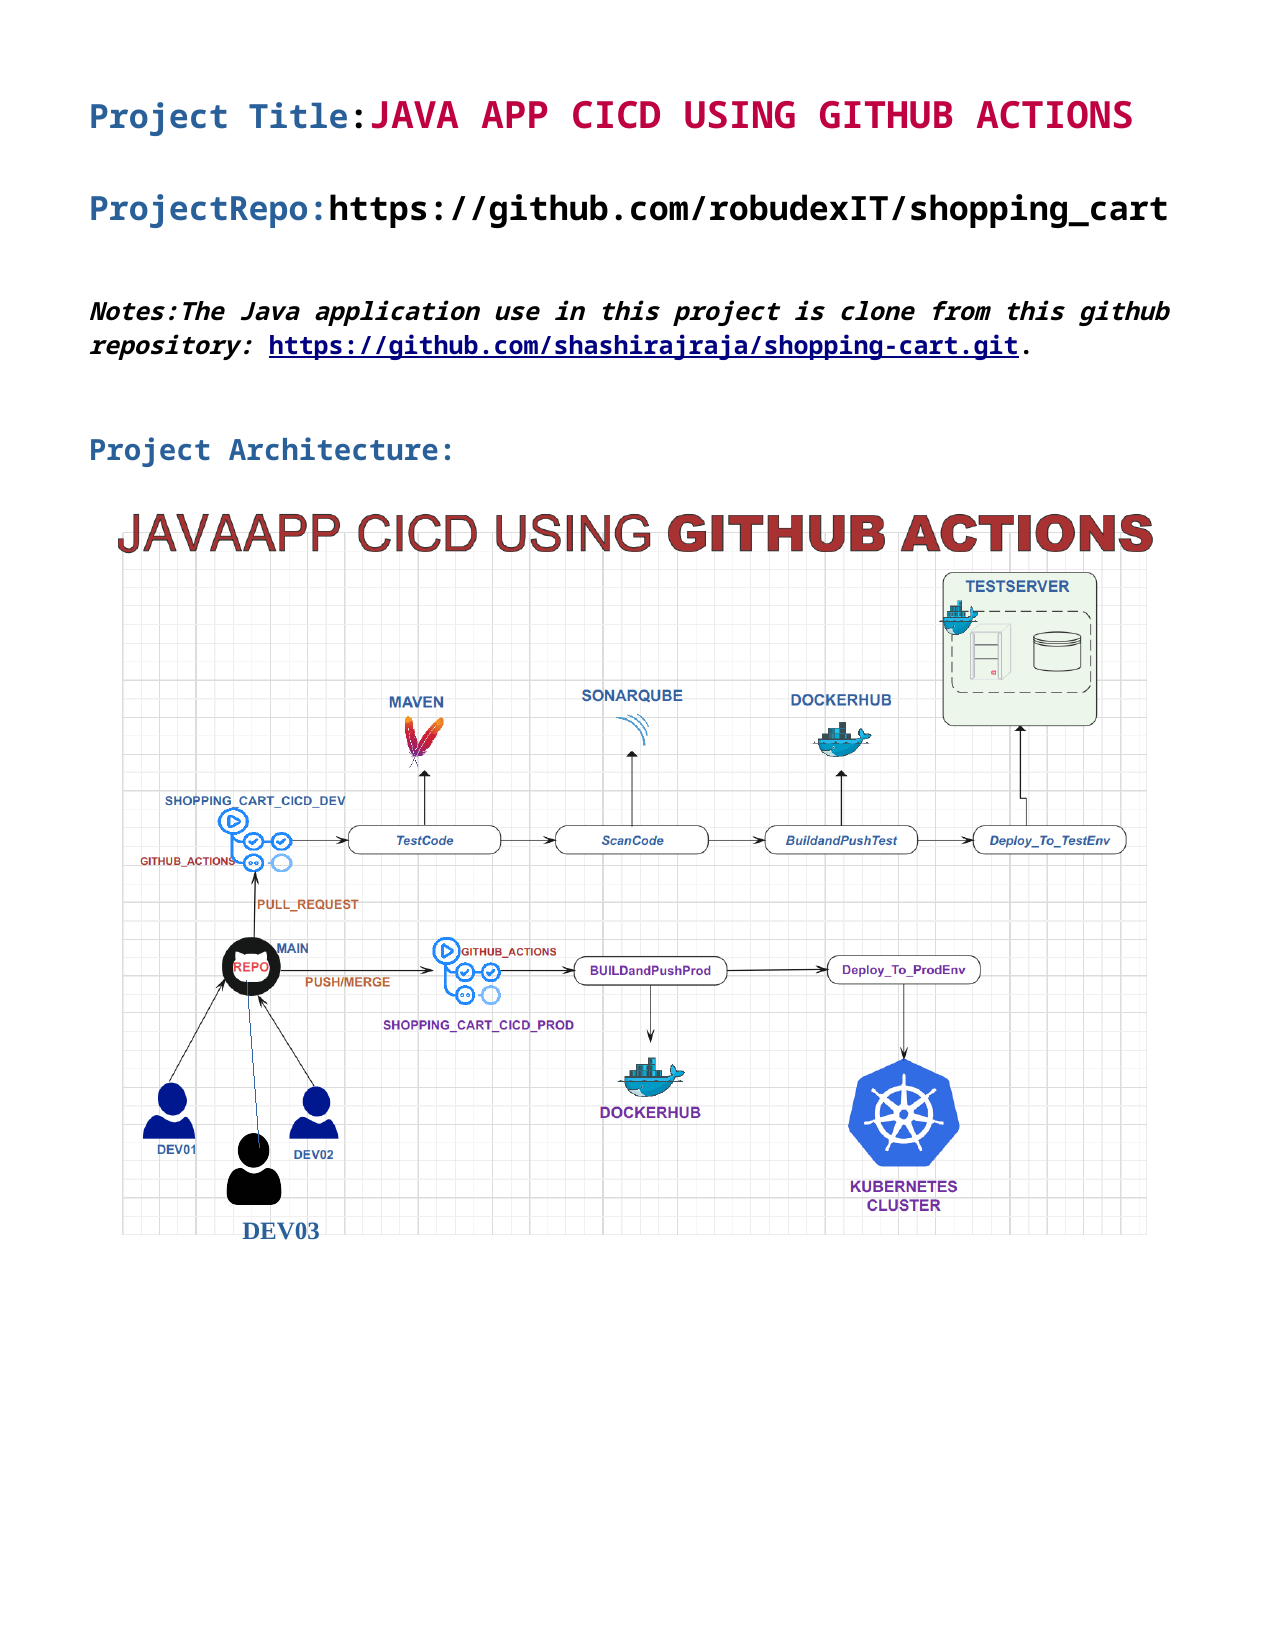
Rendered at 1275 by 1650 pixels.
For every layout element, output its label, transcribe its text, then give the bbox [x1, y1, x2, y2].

text Notes:The Java application use in this project is clone from this github repository: https://github.com/shashirajraja/shopping-cart.git. [88, 293, 1186, 361]
text Project Title:JAVA APP CICD USING GITHUB ACTIONS [88, 88, 1186, 139]
picture [248, 1224, 255, 1237]
text Project Architecture: [88, 429, 1186, 469]
text ProjectRepo:https://github.com/robudexIT/shopping_cart [88, 185, 1186, 230]
picture [118, 503, 1157, 1237]
